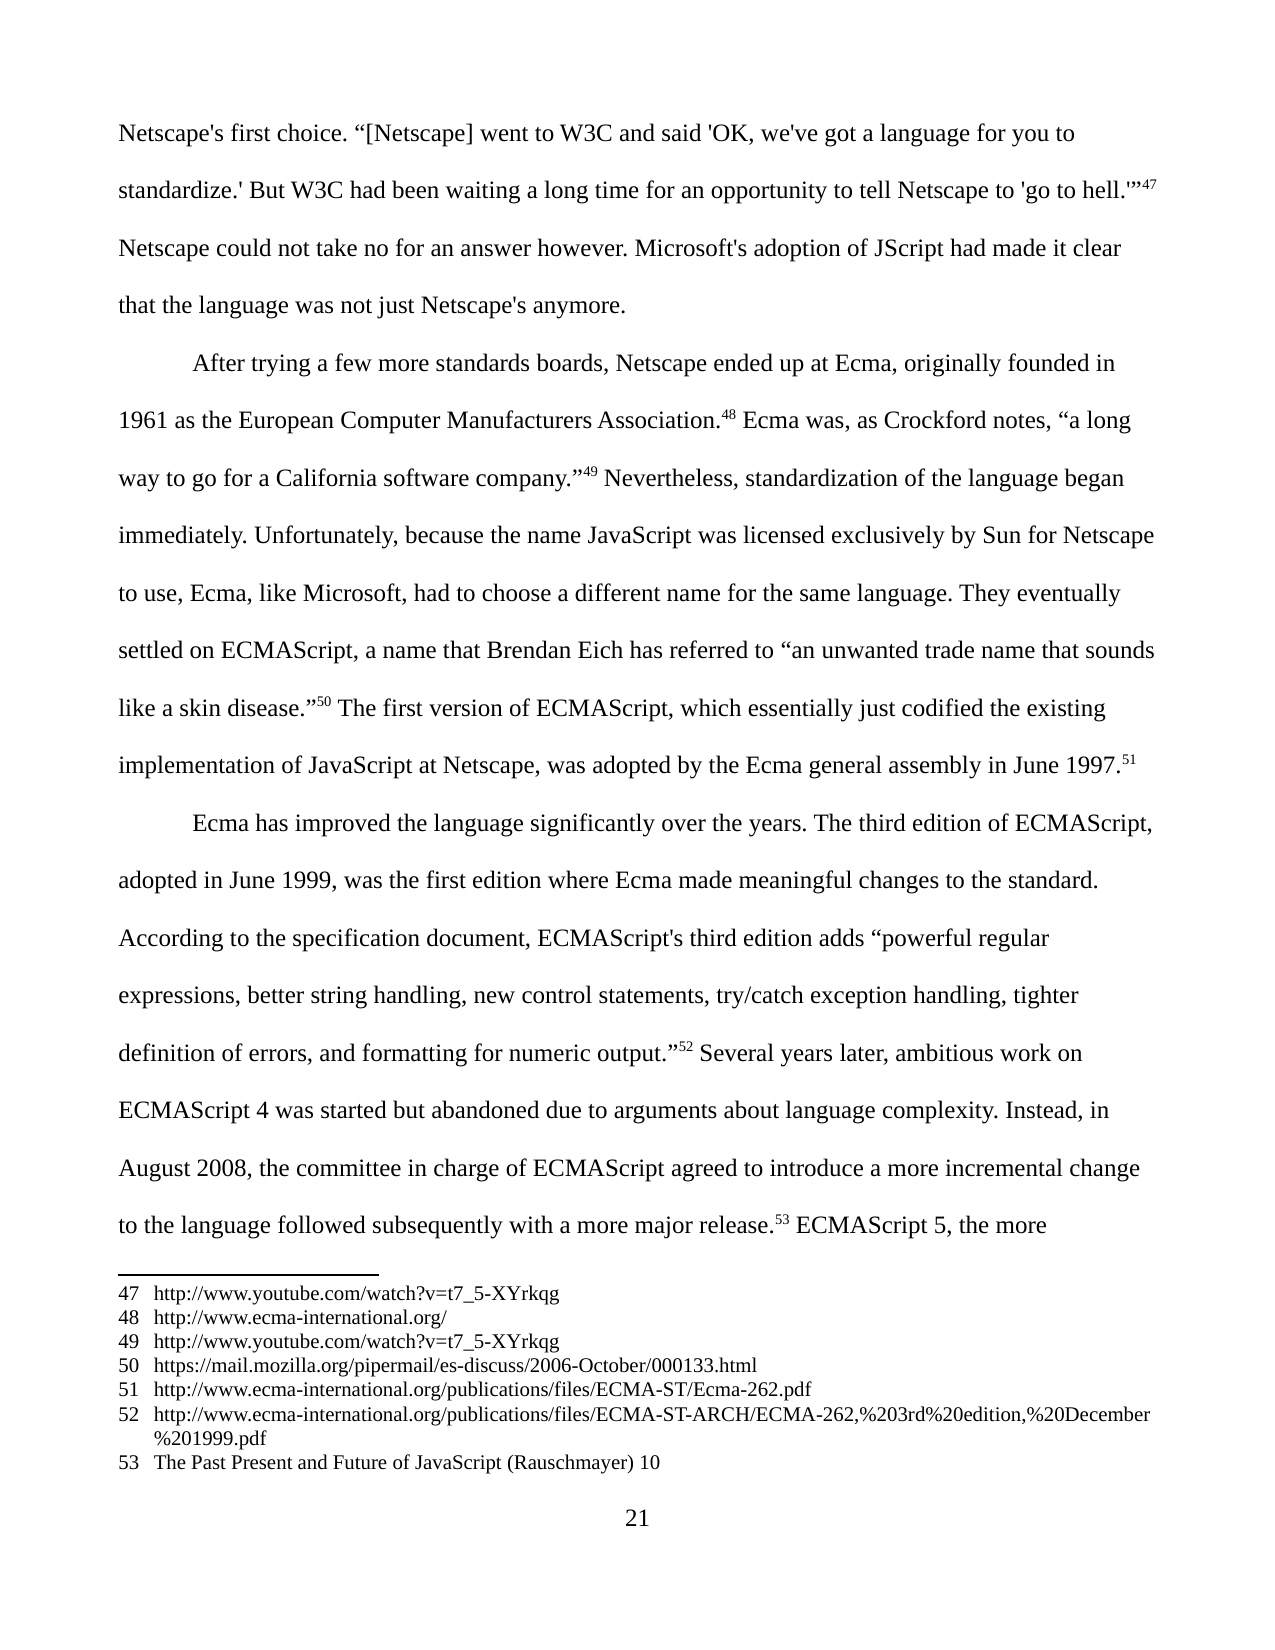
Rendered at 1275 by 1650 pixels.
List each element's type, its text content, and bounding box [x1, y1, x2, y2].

text Ecma has improved the language significantly over the years. The third edition of ECMAScript, adopted in June 1999, was the first edition where Ecma made meaningful changes to the standard. According to the specification document, ECMAScript's third edition adds “powerful regular expressions, better string handling, new control statements, try/catch exception handling, tighter definition of errors, and formatting for numeric output.” Several years later, ambitious work on ECMAScript 4 was started but abandoned due to arguments about language complexity. Instead, in August 2008, the committee in charge of ECMAScript agreed to introduce a more incremental change to the language followed subsequently with a more major release. ECMAScript 5, the more [118, 808, 1157, 1239]
text http://www.youtube.com/watch?v=t7_5-XYrkqg [118, 1281, 1157, 1305]
text http://www.ecma-international.org/publications/files/ECMA-ST-ARCH/ECMA-262,%203rd%20edition,%20December%201999.pdf [118, 1401, 1157, 1449]
text http://www.ecma-international.org/publications/files/ECMA-ST/Ecma-262.pdf [118, 1377, 1157, 1401]
text Netscape's first choice. “[Netscape] went to W3C and said 'OK, we've got a language for you to standardize.' But W3C had been waiting a long time for an opportunity to tell Netscape to 'go to hell.'” Netscape could not take no for an answer however. Microsoft's adoption of JScript had made it clear that the language was not just Netscape's anymore. [118, 118, 1157, 319]
text The Past Present and Future of JavaScript (Rauschmayer) 10 [118, 1449, 1157, 1474]
text http://www.ecma-international.org/ [118, 1305, 1157, 1329]
text After trying a few more standards boards, Netscape ended up at Ecma, originally founded in 1961 as the European Computer Manufacturers Association. Ecma was, as Crockford notes, “a long way to go for a California software company.” Nevertheless, standardization of the language began immediately. Unfortunately, because the name JavaScript was licensed exclusively by Sun for Netscape to use, Ecma, like Microsoft, had to choose a different name for the same language. They eventually settled on ECMAScript, a name that Brendan Eich has referred to “an unwanted trade name that sounds like a skin disease.” The first version of ECMAScript, which essentially just codified the existing implementation of JavaScript at Netscape, was adopted by the Ecma general assembly in June 1997. [118, 348, 1157, 779]
text https://mail.mozilla.org/pipermail/es-discuss/2006-October/000133.html [118, 1353, 1157, 1377]
text http://www.youtube.com/watch?v=t7_5-XYrkqg [118, 1329, 1157, 1353]
